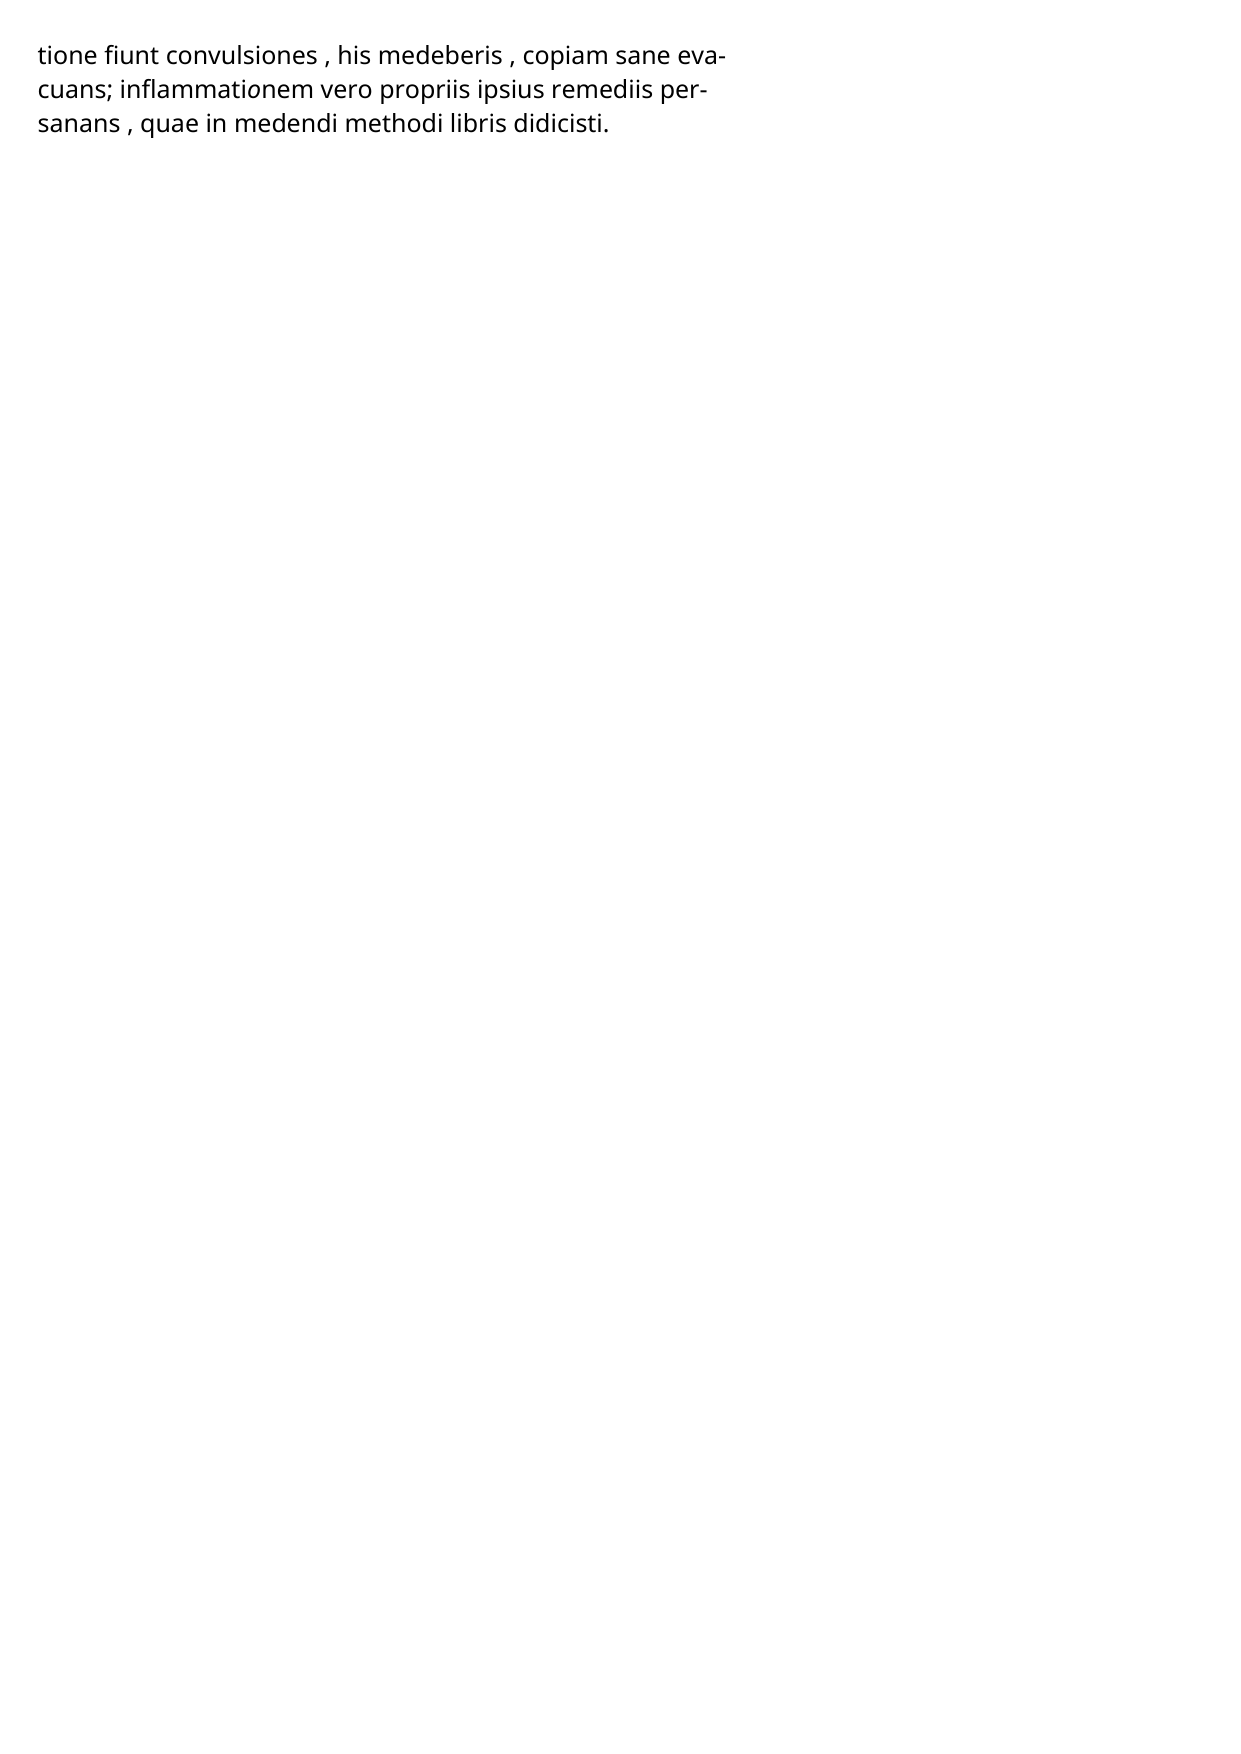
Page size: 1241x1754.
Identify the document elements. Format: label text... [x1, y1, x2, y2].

text tione fiunt convulsiones , his medeberis , copiam sane eva- cuans; inflammationem vero propriis ipsius remediis per- sanans , quae in medendi methodi libris didicisti. [37, 37, 1203, 140]
